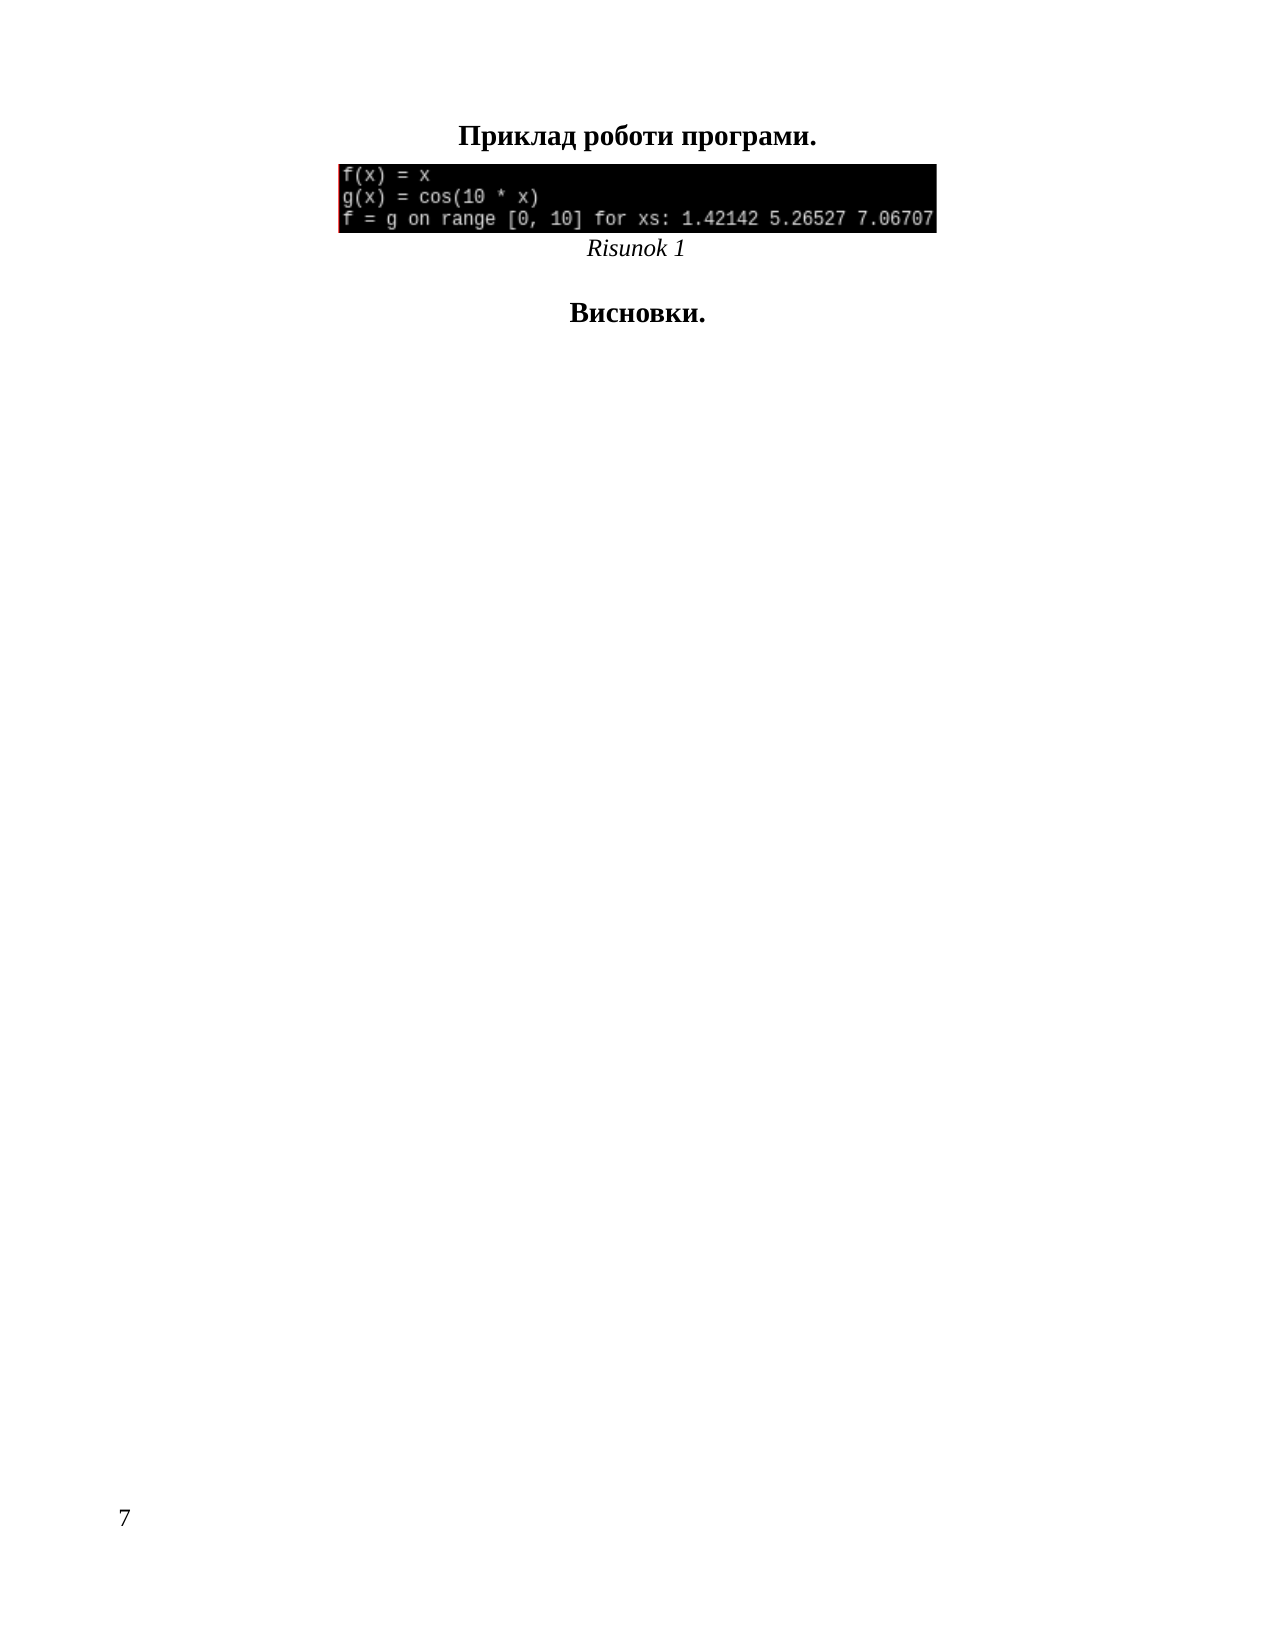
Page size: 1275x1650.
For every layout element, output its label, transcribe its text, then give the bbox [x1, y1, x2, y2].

text Висновки. [118, 295, 1157, 329]
text Приклад роботи програми. [118, 118, 1157, 152]
picture [338, 164, 937, 233]
text Risunok 1 [338, 233, 937, 262]
